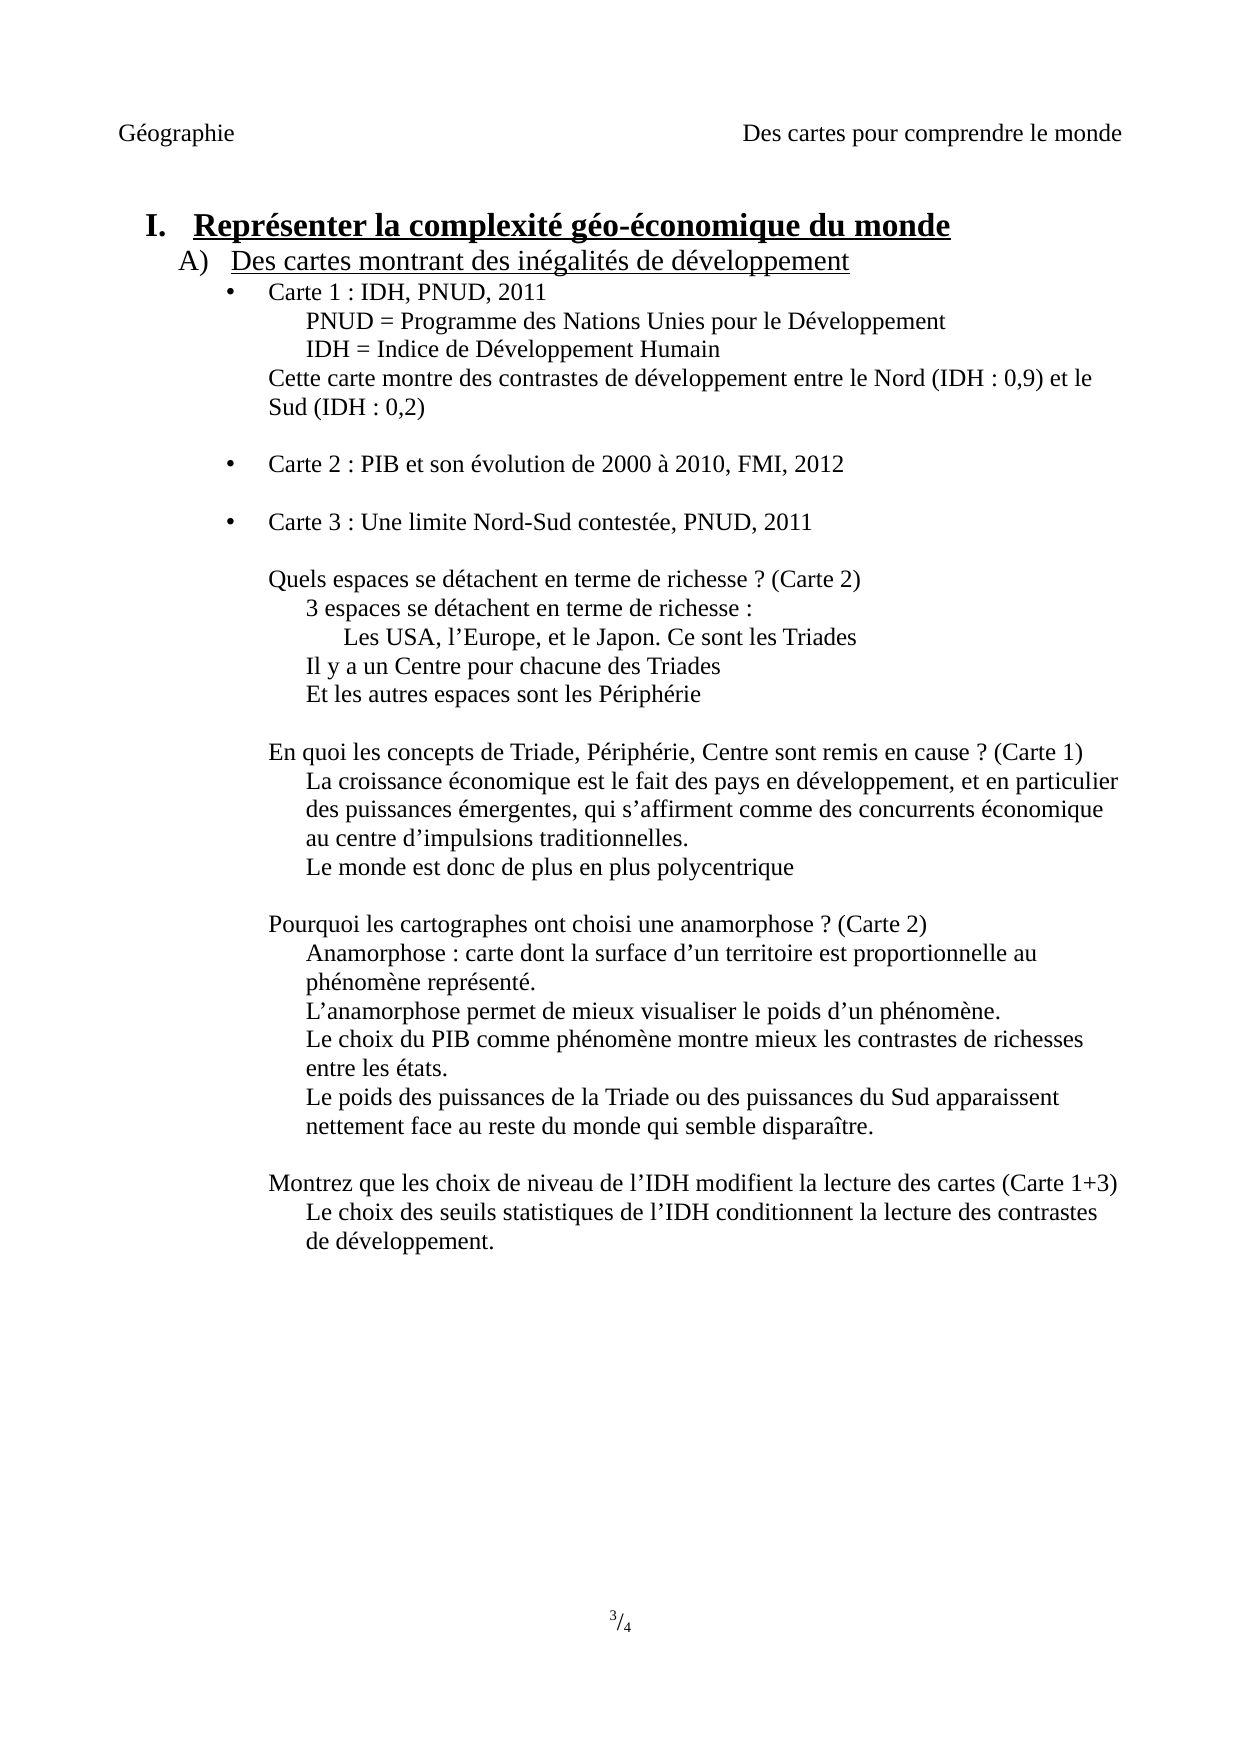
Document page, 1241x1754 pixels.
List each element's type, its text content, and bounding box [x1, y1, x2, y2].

list Le choix des seuils statistiques de l’IDH conditionnent la lecture des contrastes de développement. [268, 1197, 1122, 1254]
list L’anamorphose permet de mieux visualiser le poids d’un phénomène. [268, 996, 1122, 1024]
list En quoi les concepts de Triade, Périphérie, Centre sont remis en cause ? (Carte 1) [231, 737, 1122, 766]
list Il y a un Centre pour chacune des Triades [268, 651, 1122, 679]
list Carte 2 : PIB et son évolution de 2000 à 2010, FMI, 2012 [231, 449, 1122, 478]
list Carte 1 : IDH, PNUD, 2011 [231, 277, 1122, 306]
list Le monde est donc de plus en plus polycentrique [268, 852, 1122, 881]
list Cette carte montre des contrastes de développement entre le Nord (IDH : 0,9) et le Sud (IDH : 0,2) [231, 363, 1122, 421]
list Anamorphose : carte dont la surface d’un territoire est proportionnelle au phénomène représenté. [268, 938, 1122, 996]
list Quels espaces se détachent en terme de richesse ? (Carte 2) [231, 564, 1122, 593]
list Et les autres espaces sont les Périphérie [268, 679, 1122, 708]
list IDH = Indice de Développement Humain [268, 334, 1122, 363]
list Les USA, l’Europe, et le Japon. Ce sont les Triades [306, 622, 1122, 651]
list La croissance économique est le fait des pays en développement, et en particulier des puissances émergentes, qui s’affirment comme des concurrents économique au centre d’impulsions traditionnelles. [268, 766, 1122, 852]
list Pourquoi les cartographes ont choisi une anamorphose ? (Carte 2) [231, 909, 1122, 938]
list Représenter la complexité géo-économique du monde [156, 205, 1122, 243]
list Le choix du PIB comme phénomène montre mieux les contrastes de richesses entre les états. [268, 1024, 1122, 1082]
list PNUD = Programme des Nations Unies pour le Développement [268, 306, 1122, 334]
list Le poids des puissances de la Triade ou des puissances du Sud apparaissent nettement face au reste du monde qui semble disparaître. [268, 1082, 1122, 1139]
list Des cartes montrant des inégalités de développement [193, 243, 1122, 277]
list 3 espaces se détachent en terme de richesse : [268, 593, 1122, 622]
list Montrez que les choix de niveau de l’IDH modifient la lecture des cartes (Carte 1+3) [231, 1168, 1122, 1197]
list Carte 3 : Une limite Nord-Sud contestée, PNUD, 2011 [231, 507, 1122, 536]
